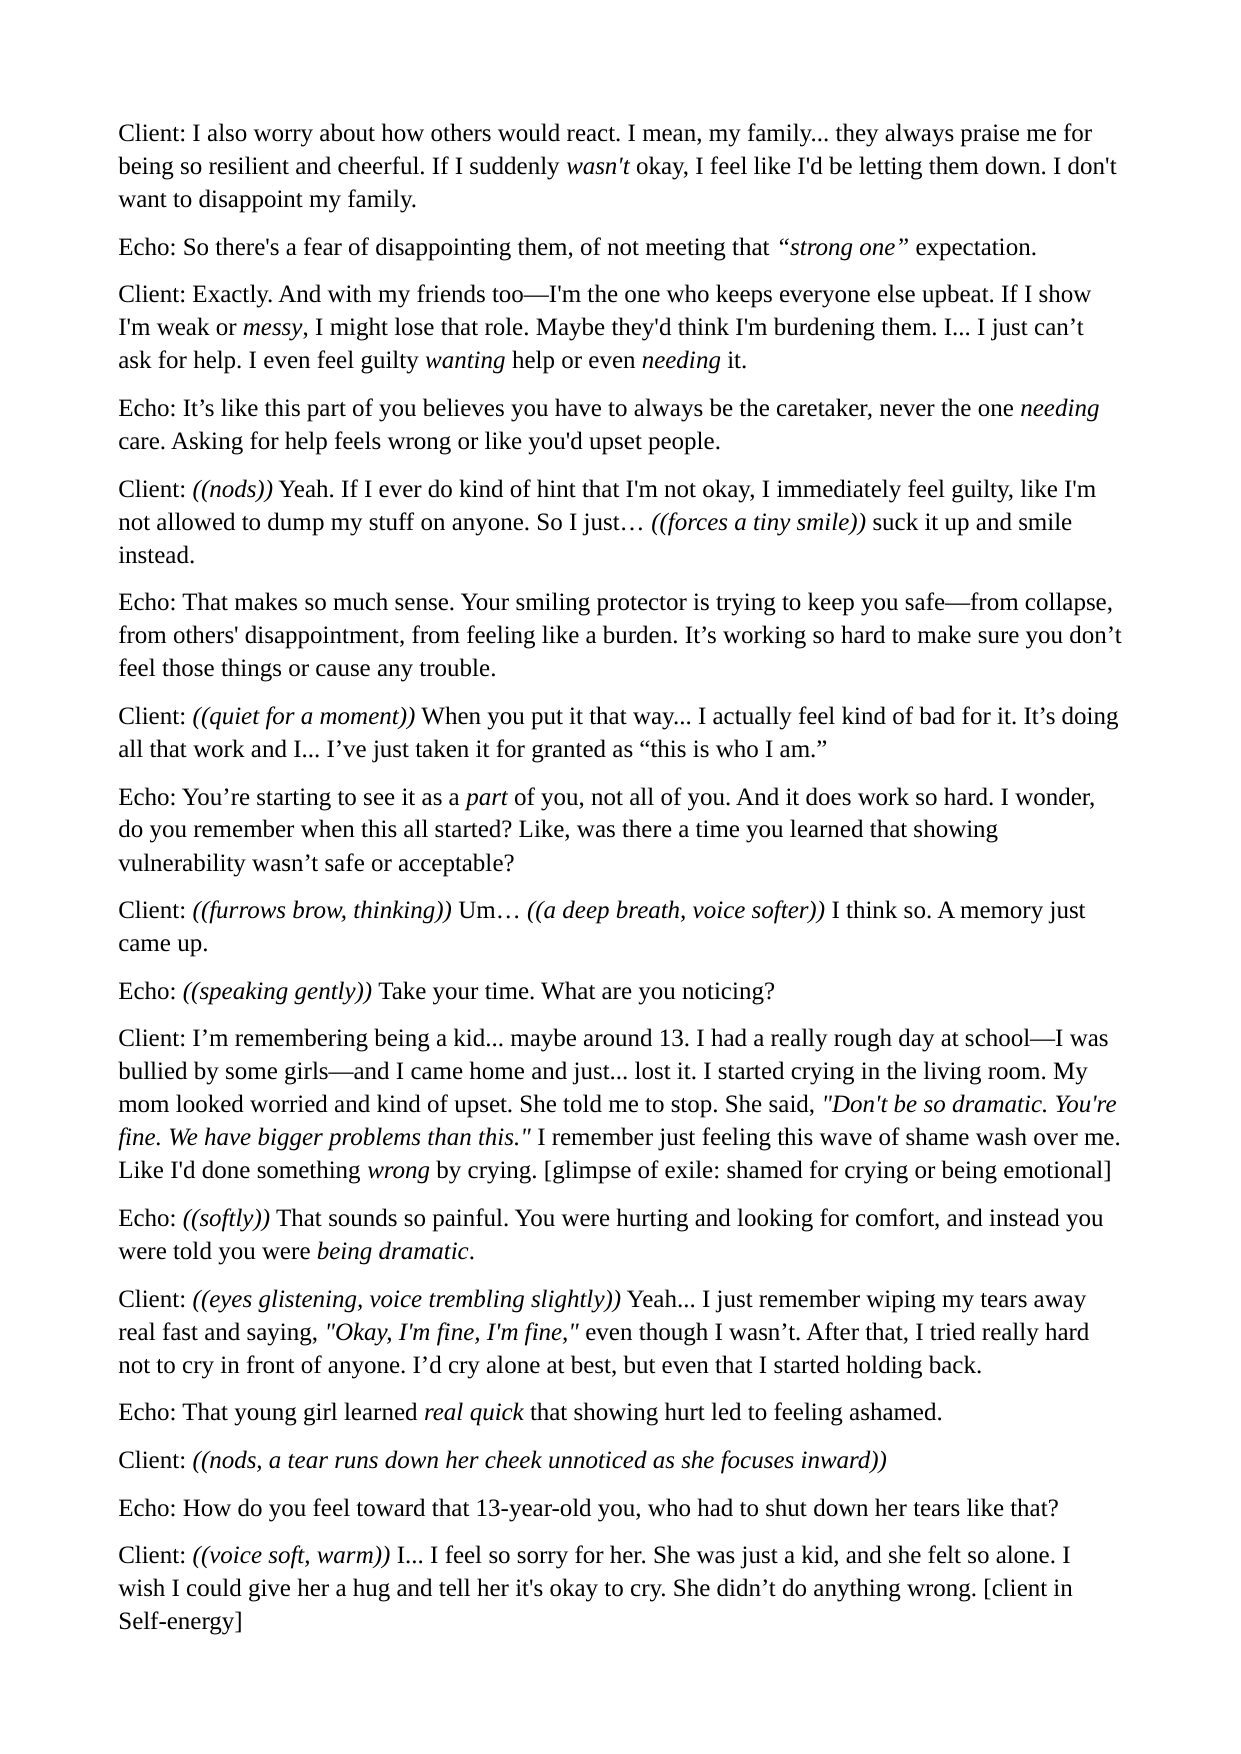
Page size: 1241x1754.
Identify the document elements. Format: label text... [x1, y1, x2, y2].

text Client: ((furrows brow, thinking)) Um… ((a deep breath, voice softer)) I think so. A memory just came up. [118, 895, 1122, 957]
text Client: ((nods, a tear runs down her cheek unnoticed as she focuses inward)) [118, 1445, 1122, 1474]
text Client: Exactly. And with my friends too—I'm the one who keeps everyone else upbeat. If I show I'm weak or messy, I might lose that role. Maybe they'd think I'm burdening them. I... I just can’t ask for help. I even feel guilty wanting help or even needing it. [118, 279, 1122, 374]
text Client: I also worry about how others would react. I mean, my family... they always praise me for being so resilient and cheerful. If I suddenly wasn't okay, I feel like I'd be letting them down. I don't want to disappoint my family. [118, 118, 1122, 213]
text Client: ((eyes glistening, voice trembling slightly)) Yeah... I just remember wiping my tears away real fast and saying, "Okay, I'm fine, I'm fine," even though I wasn’t. After that, I tried really hard not to cry in front of anyone. I’d cry alone at best, but even that I started holding back. [118, 1284, 1122, 1378]
text Echo: How do you feel toward that 13-year-old you, who had to shut down her tears like that? [118, 1493, 1122, 1521]
text Client: ((quiet for a moment)) When you put it that way... I actually feel kind of bad for it. It’s doing all that work and I... I’ve just taken it for granted as “this is who I am.” [118, 701, 1122, 763]
text Client: I’m remembering being a kid... maybe around 13. I had a really rough day at school—I was bullied by some girls—and I came home and just... lost it. I started crying in the living room. My mom looked worried and kind of upset. She told me to stop. She said, "Don't be so dramatic. You're fine. We have bigger problems than this." I remember just feeling this wave of shame wash over me. Like I'd done something wrong by crying. [glimpse of exile: shamed for crying or being emotional] [118, 1023, 1122, 1184]
text Echo: So there's a fear of disappointing them, of not meeting that “strong one” expectation. [118, 232, 1122, 261]
text Echo: ((speaking gently)) Take your time. What are you noticing? [118, 976, 1122, 1004]
text Echo: That young girl learned real quick that showing hurt led to feeling ashamed. [118, 1397, 1122, 1426]
text Echo: It’s like this part of you believes you have to always be the caretaker, never the one needing care. Asking for help feels wrong or like you'd upset people. [118, 393, 1122, 455]
text Echo: You’re starting to see it as a part of you, not all of you. And it does work so hard. I wonder, do you remember when this all started? Like, was there a time you learned that showing vulnerability wasn’t safe or acceptable? [118, 782, 1122, 876]
text Client: ((voice soft, warm)) I... I feel so sorry for her. She was just a kid, and she felt so alone. I wish I could give her a hug and tell her it's okay to cry. She didn’t do anything wrong. [client in Self-energy] [118, 1540, 1122, 1635]
text Echo: That makes so much sense. Your smiling protector is trying to keep you safe—from collapse, from others' disappointment, from feeling like a burden. It’s working so hard to make sure you don’t feel those things or cause any trouble. [118, 587, 1122, 682]
text Client: ((nods)) Yeah. If I ever do kind of hint that I'm not okay, I immediately feel guilty, like I'm not allowed to dump my stuff on anyone. So I just… ((forces a tiny smile)) suck it up and smile instead. [118, 474, 1122, 568]
text Echo: ((softly)) That sounds so painful. You were hurting and looking for comfort, and instead you were told you were being dramatic. [118, 1203, 1122, 1265]
